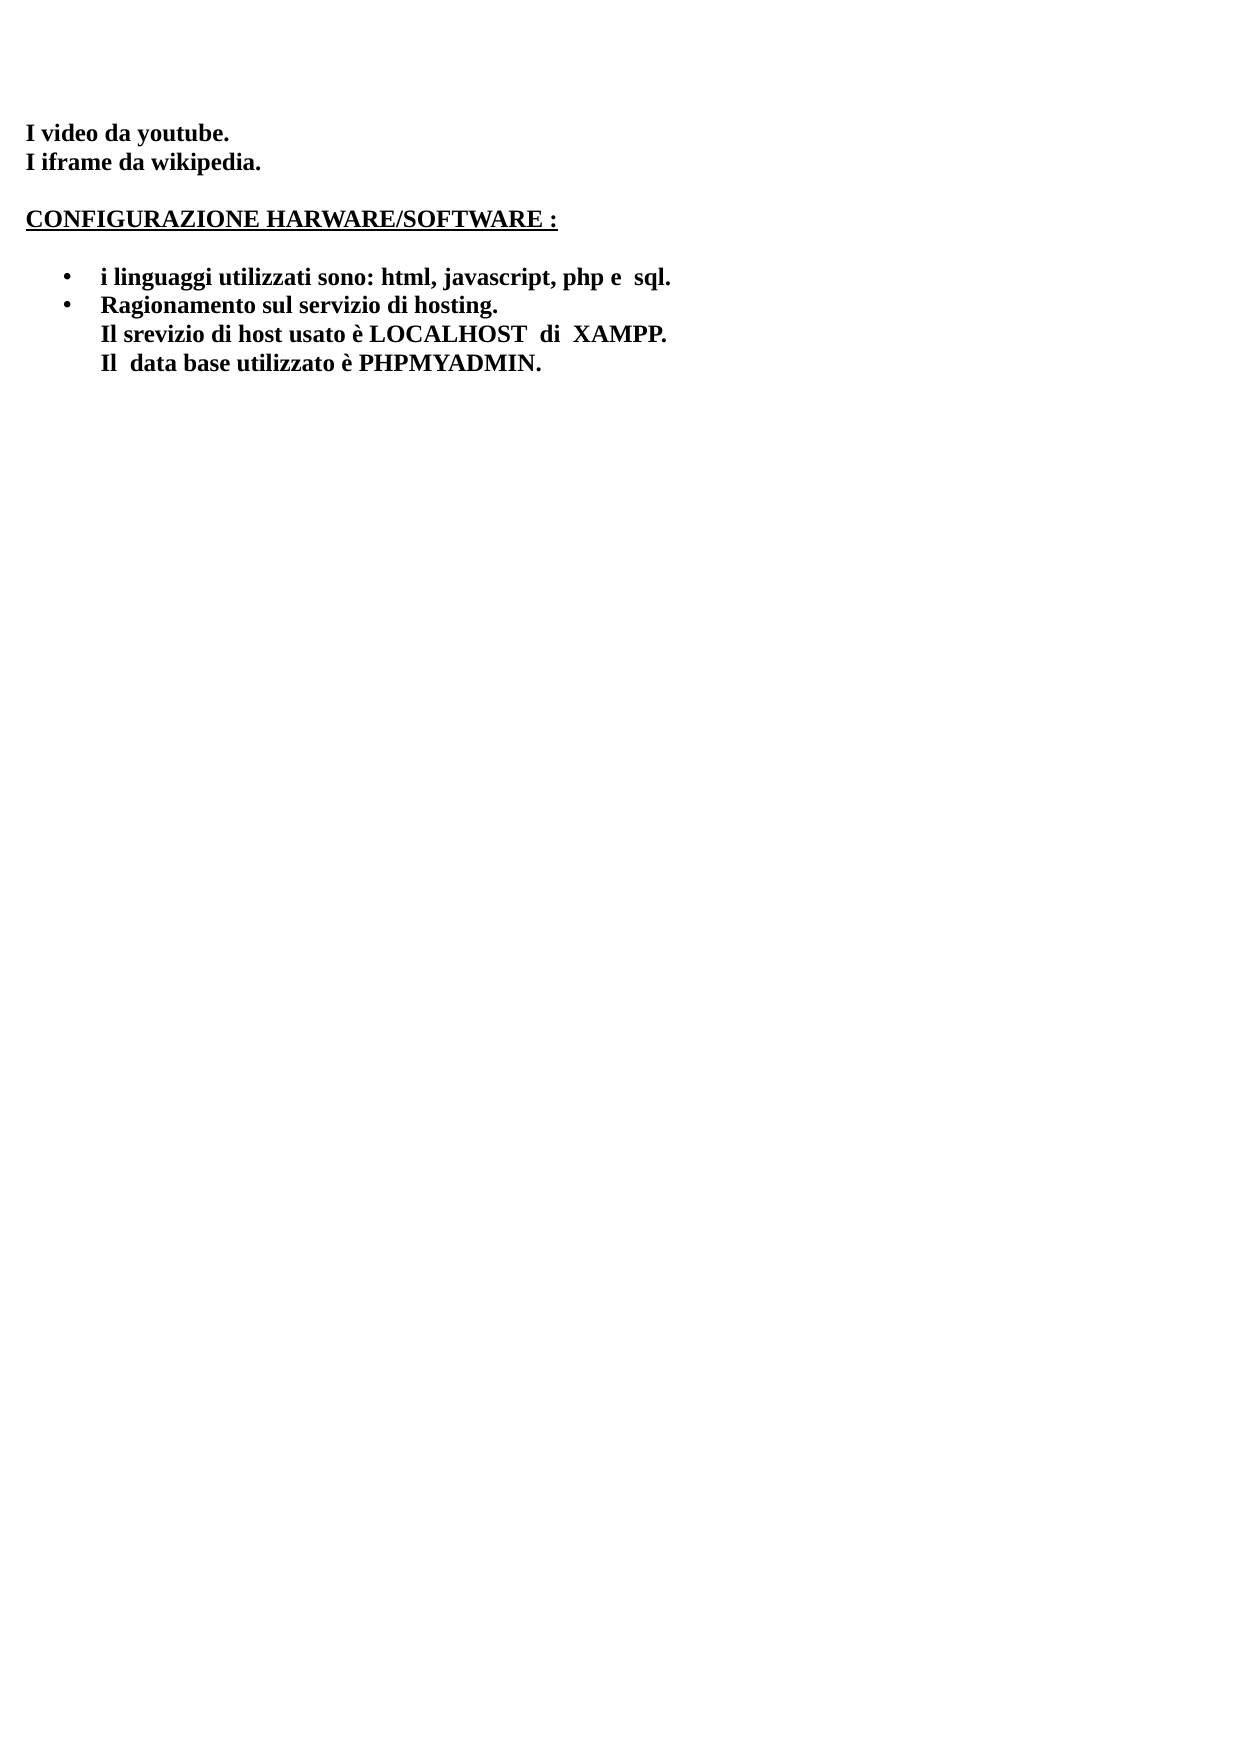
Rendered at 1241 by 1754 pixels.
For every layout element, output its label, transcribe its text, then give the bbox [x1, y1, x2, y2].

text I video da youtube. [25, 118, 1213, 147]
list Ragionamento sul servizio di hosting. [63, 291, 1213, 319]
text CONFIGURAZIONE HARWARE/SOFTWARE : [25, 204, 1213, 233]
list Il srevizio di host usato è LOCALHOST di XAMPP. [63, 319, 1213, 348]
list i linguaggi utilizzati sono: html, javascript, php e sql. [63, 262, 1213, 291]
list Il data base utilizzato è PHPMYADMIN. [63, 348, 1213, 377]
text I iframe da wikipedia. [25, 147, 1213, 176]
